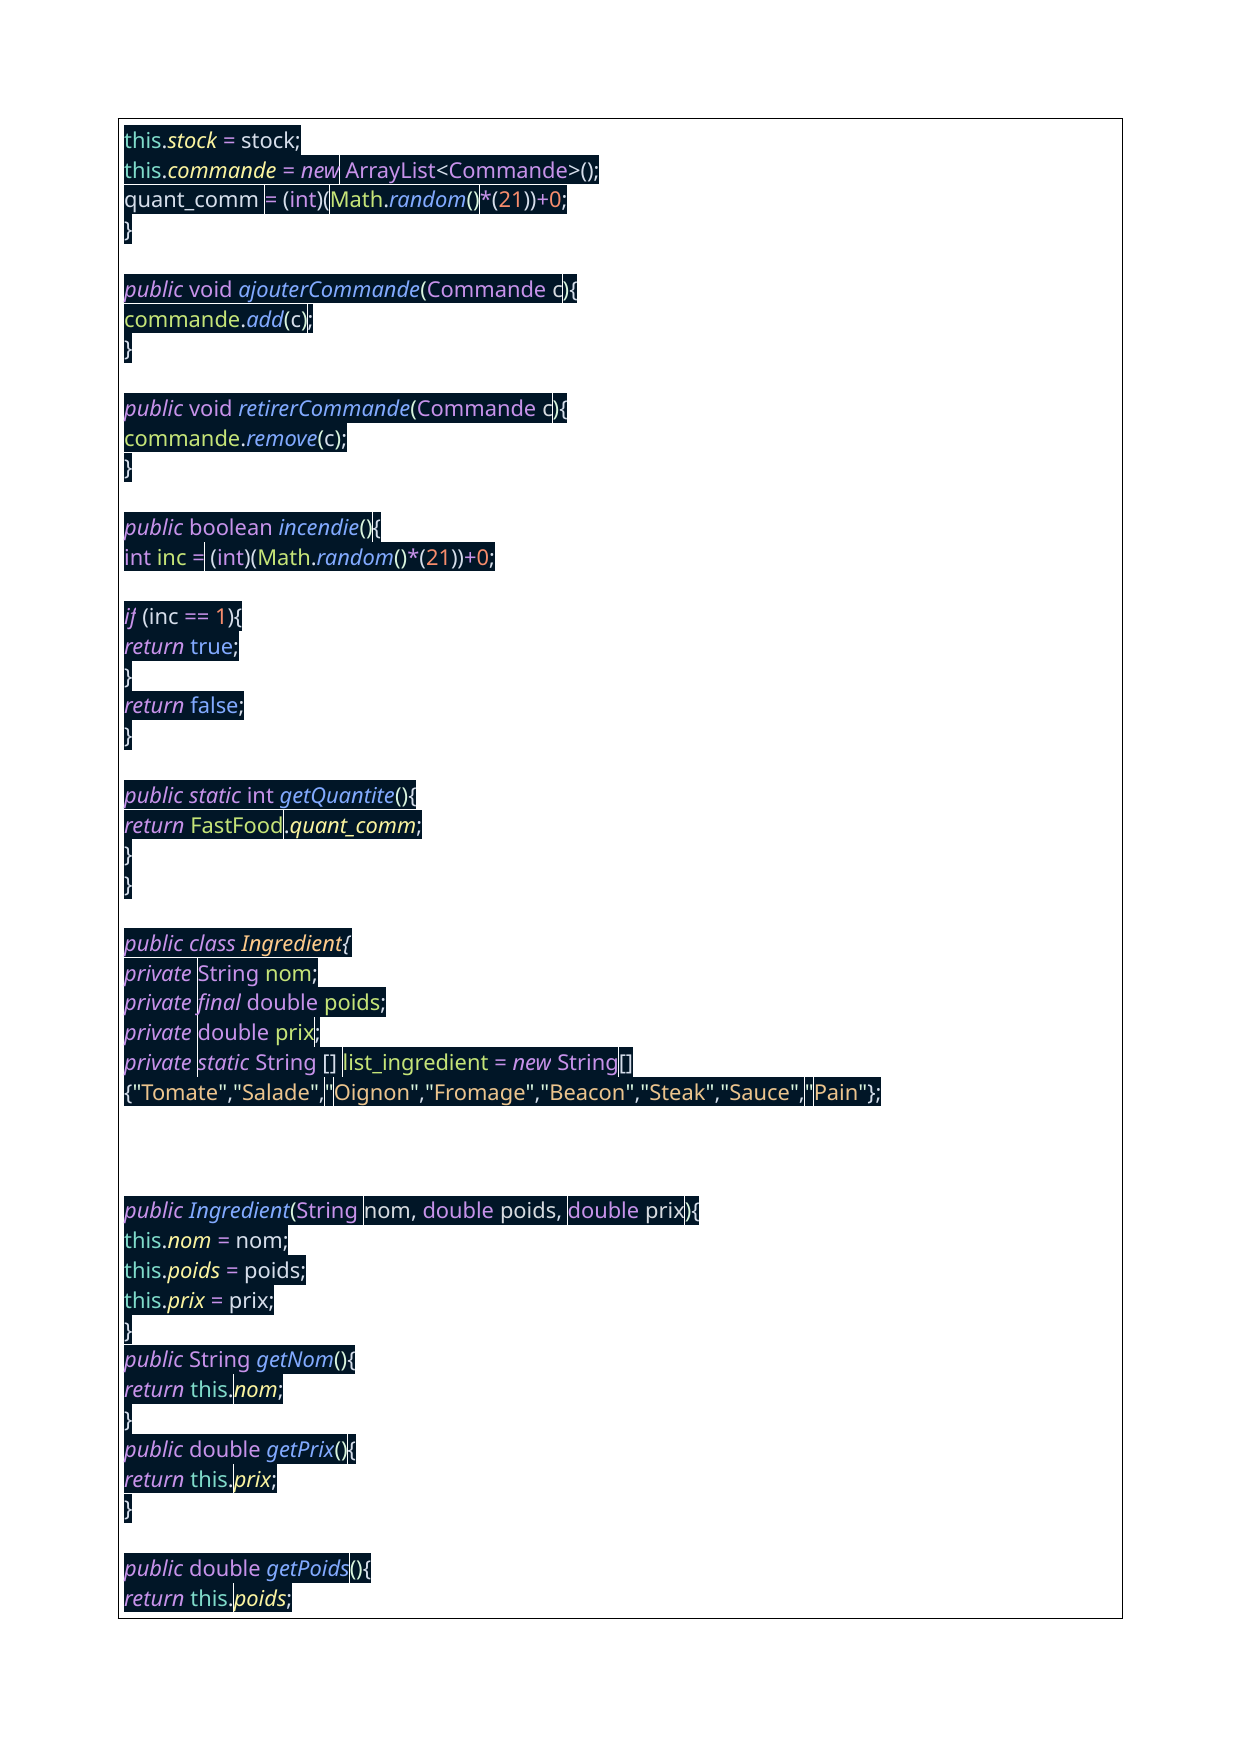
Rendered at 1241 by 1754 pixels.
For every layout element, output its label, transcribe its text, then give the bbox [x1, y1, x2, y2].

table_header this.stock = stock; this.commande = new ArrayList<Commande>(); quant_comm = (int)(Math.random()*(21))+0; } public void ajouterCommande(Commande c){ commande.add(c); } public void retirerCommande(Commande c){ commande.remove(c); } public boolean incendie(){ int inc = (int)(Math.random()*(21))+0; if (inc == 1){ return true; } return false; } public static int getQuantite(){ return FastFood.quant_comm; } } public class Ingredient{ private String nom; private final double poids; private double prix; private static String [] list_ingredient = new String[]{"Tomate","Salade","Oignon","Fromage","Beacon","Steak","Sauce","Pain"}; public Ingredient(String nom, double poids, double prix){ this.nom = nom; this.poids = poids; this.prix = prix; } public String getNom(){ return this.nom; } public double getPrix(){ return this.prix; } public double getPoids(){ return this.poids; [119, 119, 1122, 1618]
